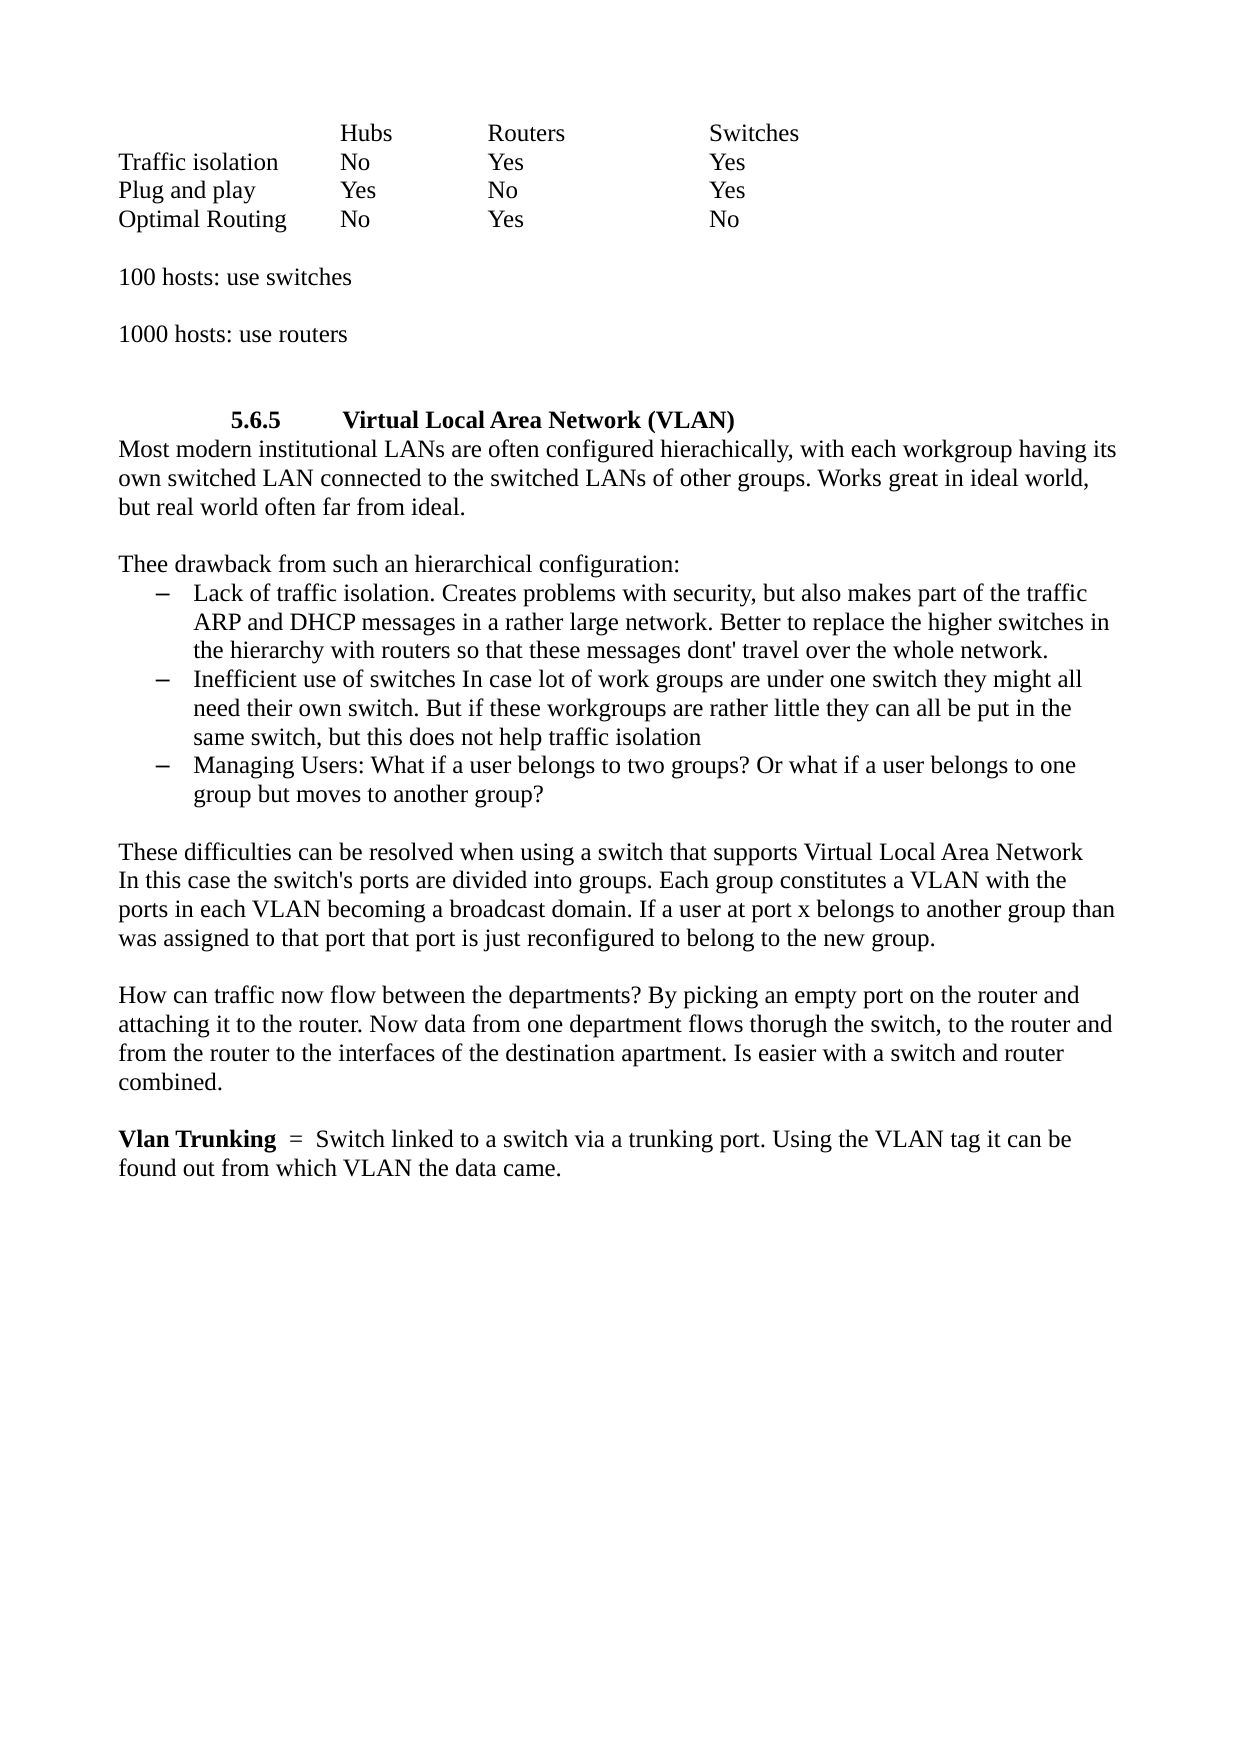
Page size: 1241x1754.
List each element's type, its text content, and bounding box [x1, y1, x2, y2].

text Most modern institutional LANs are often configured hierachically, with each workgroup having its own switched LAN connected to the switched LANs of other groups. Works great in ideal world, but real world often far from ideal. [118, 434, 1122, 521]
list Virtual Local Area Network (VLAN) [231, 406, 1122, 434]
text Vlan Trunking = Switch linked to a switch via a trunking port. Using the VLAN tag it can be found out from which VLAN the data came. [118, 1124, 1122, 1182]
text 100 hosts: use switches [118, 262, 1122, 291]
text These difficulties can be resolved when using a switch that supports Virtual Local Area Network [118, 837, 1122, 866]
text Plug and play Yes No Yes [118, 176, 1122, 204]
text In this case the switch's ports are divided into groups. Each group constitutes a VLAN with the ports in each VLAN becoming a broadcast domain. If a user at port x belongs to another group than was assigned to that port that port is just reconfigured to belong to the new group. [118, 866, 1122, 952]
text Thee drawback from such an hierarchical configuration: [118, 549, 1122, 578]
list Managing Users: What if a user belongs to two groups? Or what if a user belongs to one group but moves to another group? [156, 751, 1122, 808]
text Hubs Routers Switches [118, 118, 1122, 147]
text 1000 hosts: use routers [118, 319, 1122, 348]
text Optimal Routing No Yes No [118, 204, 1122, 233]
list Inefficient use of switches In case lot of work groups are under one switch they might all need their own switch. But if these workgroups are rather little they can all be put in the same switch, but this does not help traffic isolation [156, 664, 1122, 751]
text Traffic isolation No Yes Yes [118, 147, 1122, 176]
list Lack of traffic isolation. Creates problems with security, but also makes part of the traffic ARP and DHCP messages in a rather large network. Better to replace the higher switches in the hierarchy with routers so that these messages dont' travel over the whole network. [156, 578, 1122, 664]
text How can traffic now flow between the departments? By picking an empty port on the router and attaching it to the router. Now data from one department flows thorugh the switch, to the router and from the router to the interfaces of the destination apartment. Is easier with a switch and router combined. [118, 981, 1122, 1096]
